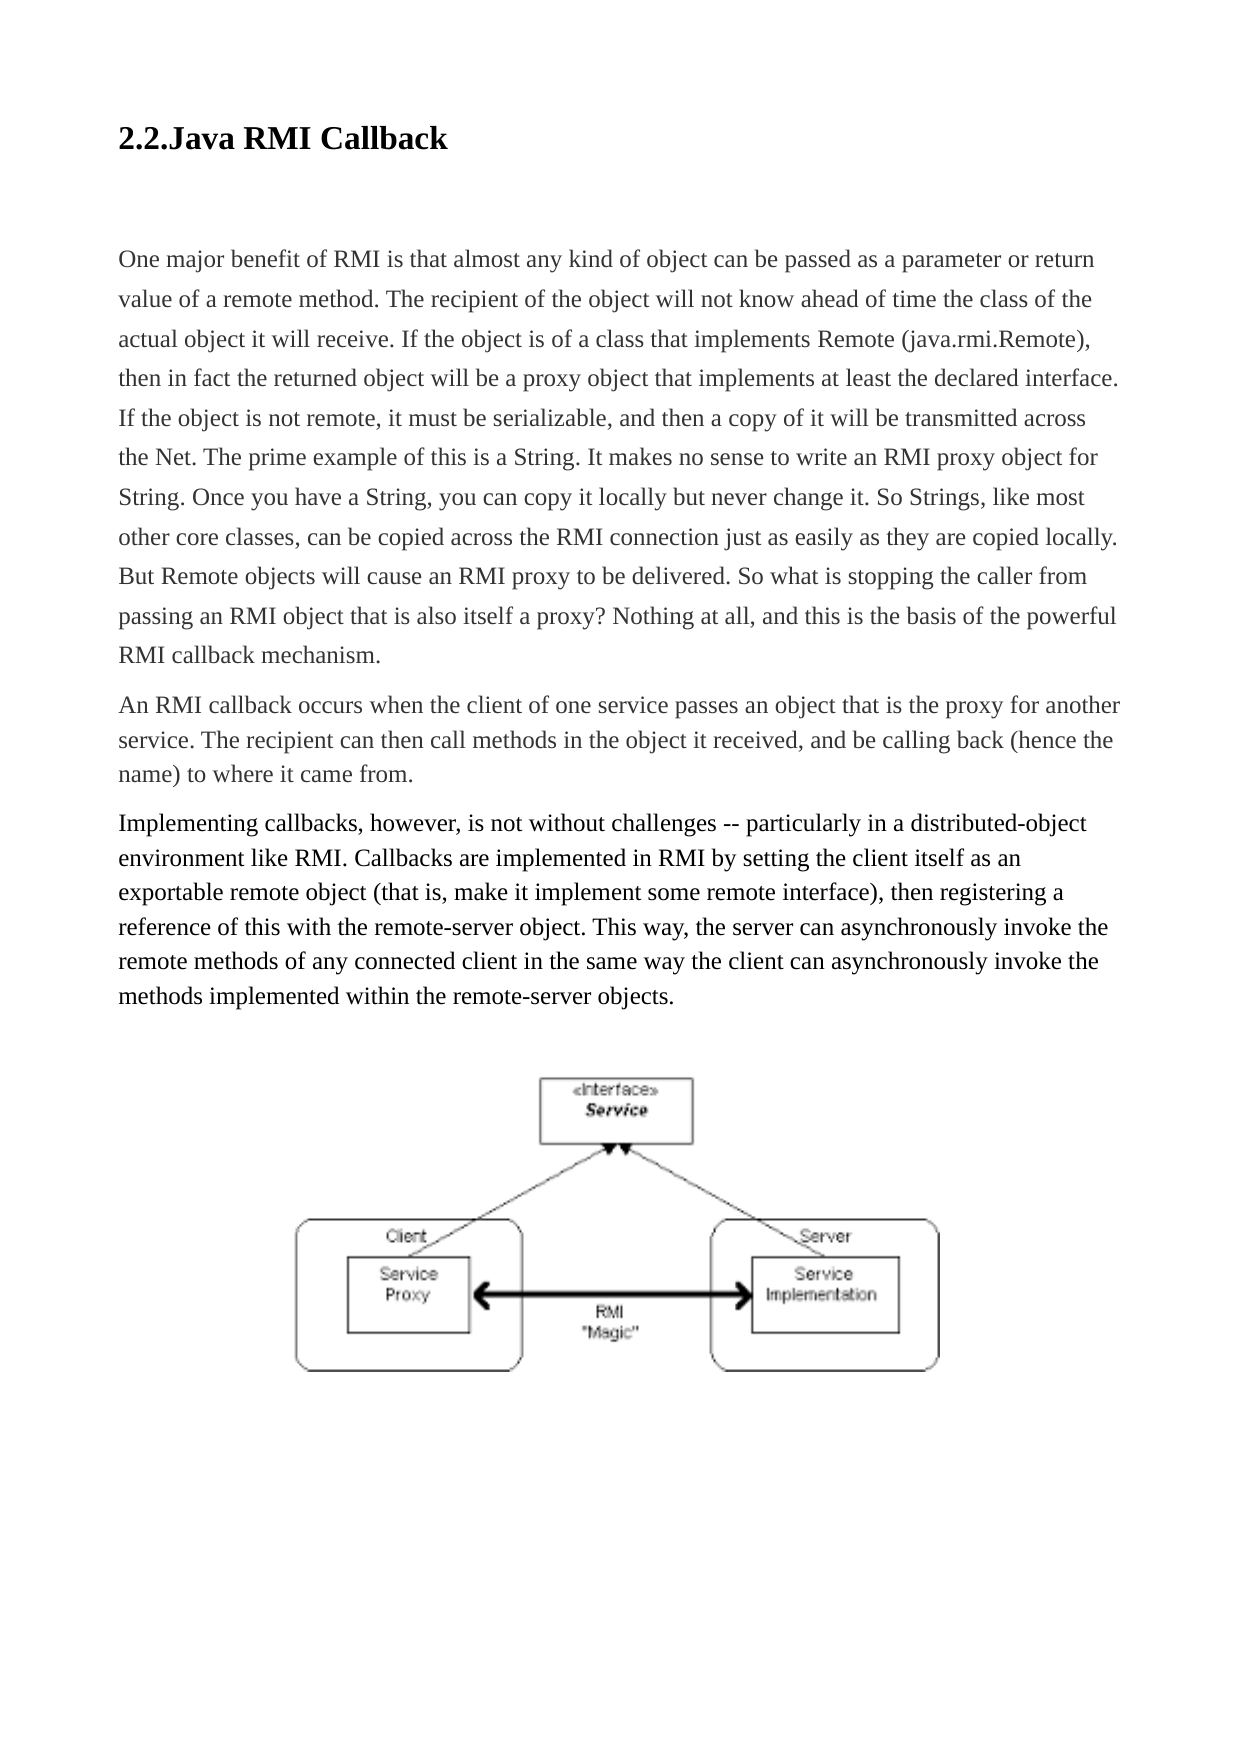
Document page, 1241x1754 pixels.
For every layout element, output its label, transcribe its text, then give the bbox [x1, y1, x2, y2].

text An RMI callback occurs when the client of one service passes an object that is the proxy for another service. The recipient can then call methods in the object it received, and be calling back (hence the name) to where it came from. [118, 690, 1122, 788]
text Implementing callbacks, however, is not without challenges -- particularly in a distributed-object environment like RMI. Callbacks are implemented in RMI by setting the client itself as an exportable remote object (that is, make it implement some remote interface), then registering a reference of this with the remote-server object. This way, the server can asynchronously invoke the remote methods of any connected client in the same way the client can asynchronously invoke the methods implemented within the remote-server objects. [118, 808, 1122, 1009]
text One major benefit of RMI is that almost any kind of object can be passed as a parameter or return value of a remote method. The recipient of the object will not know ahead of time the class of the actual object it will receive. If the object is of a class that implements Remote (java.rmi.Remote), then in fact the returned object will be a proxy object that implements at least the declared interface. If the object is not remote, it must be serializable, and then a copy of it will be transmitted across the Net. The prime example of this is a String. It makes no sense to write an RMI proxy object for String. Once you have a String, you can copy it locally but never change it. So Strings, like most other core classes, can be copied across the RMI connection just as easily as they are copied locally. But Remote objects will cause an RMI proxy to be delivered. So what is stopping the caller from passing an RMI object that is also itself a proxy? Nothing at all, and this is the basis of the powerful RMI callback mechanism. [118, 244, 1122, 669]
picture [294, 1067, 940, 1372]
text 2.2.Java RMI Callback [118, 118, 1122, 156]
